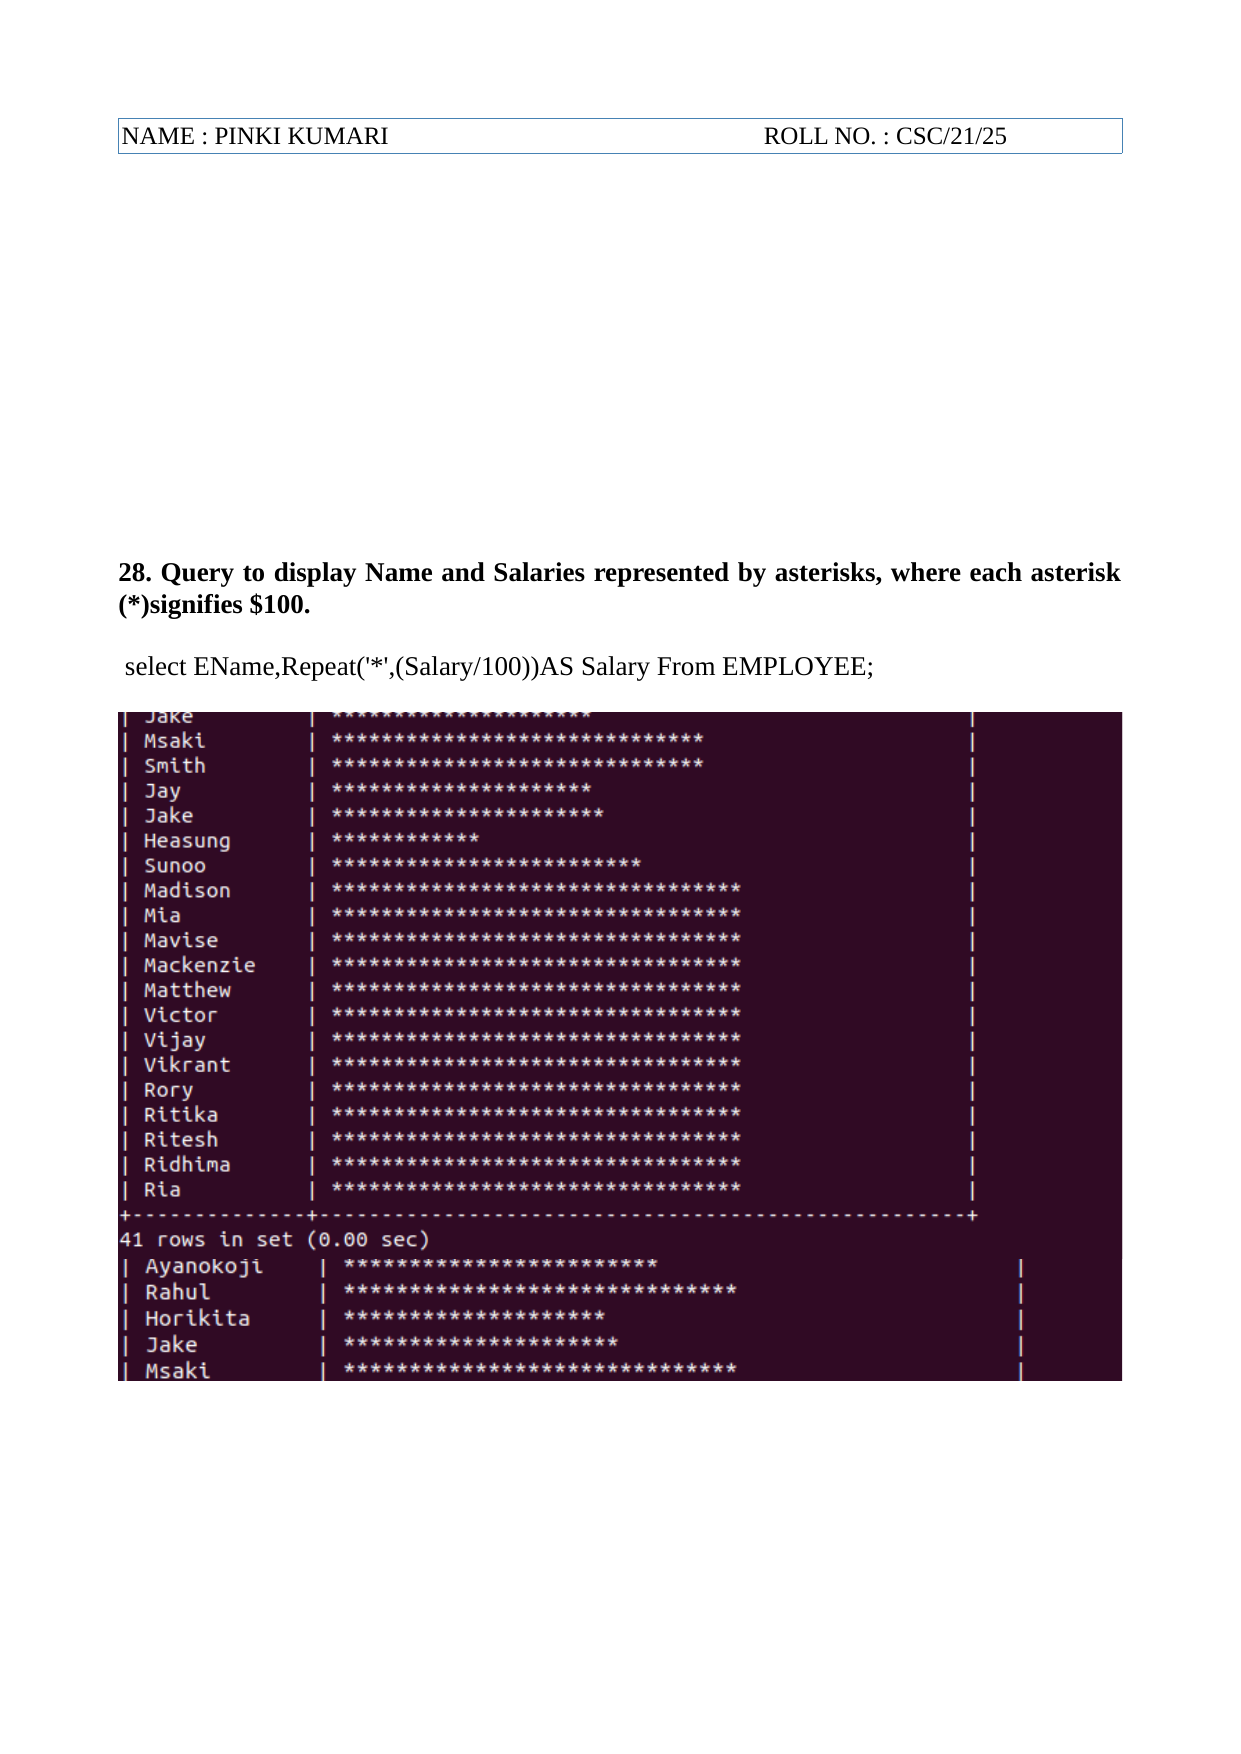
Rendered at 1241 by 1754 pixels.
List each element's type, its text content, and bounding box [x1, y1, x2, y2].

text select EName,Repeat('*',(Salary/100))AS Salary From EMPLOYEE; [118, 650, 1122, 681]
picture [118, 712, 1123, 1381]
text 28. Query to display Name and Salaries represented by asterisks, where each asterisk (*)signifies $100. [118, 557, 1122, 619]
